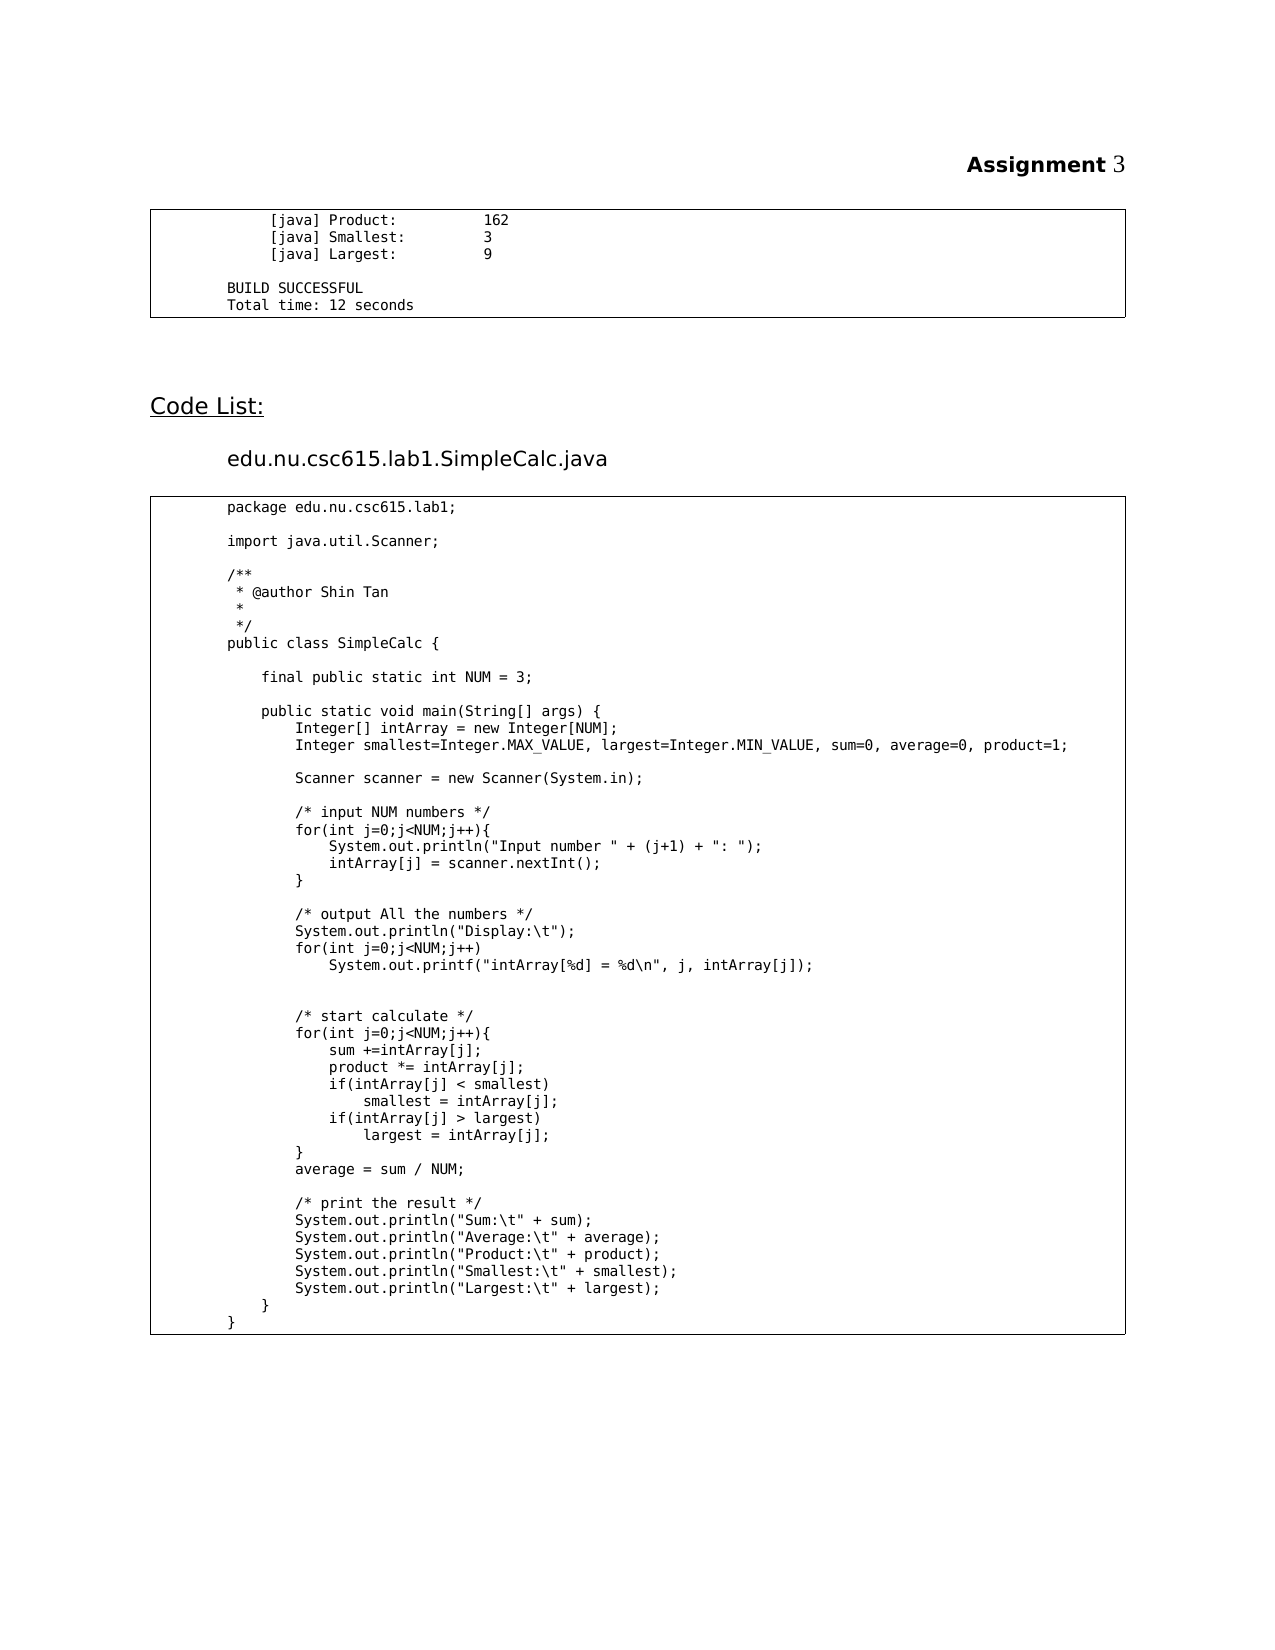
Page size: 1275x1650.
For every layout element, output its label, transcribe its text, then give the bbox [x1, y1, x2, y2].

text System.out.println("Average:\t" + average); [151, 1226, 1125, 1243]
text public static void main(String[] args) { [151, 699, 1125, 716]
text /* print the result */ [151, 1192, 1125, 1209]
text for(int j=0;j<NUM;j++){ [151, 818, 1125, 835]
text import java.util.Scanner; [151, 530, 1125, 550]
text for(int j=0;j<NUM;j++) [151, 937, 1125, 954]
text if(intArray[j] < smallest) [151, 1073, 1125, 1090]
text System.out.println("Input number " + (j+1) + ": "); [151, 835, 1125, 852]
text for(int j=0;j<NUM;j++){ [151, 1022, 1125, 1039]
text intArray[j] = scanner.nextInt(); [151, 852, 1125, 869]
text } [151, 1294, 1125, 1311]
text } [151, 869, 1125, 889]
text * [151, 598, 1125, 614]
text final public static int NUM = 3; [151, 666, 1125, 686]
text /* output All the numbers */ [151, 903, 1125, 920]
text System.out.printf("intArray[%d] = %d\n", j, intArray[j]); [151, 954, 1125, 974]
text package edu.nu.csc615.lab1; [151, 497, 1125, 516]
text Integer smallest=Integer.MAX_VALUE, largest=Integer.MIN_VALUE, sum=0, average=0, product=1; [151, 733, 1125, 753]
text * @author Shin Tan [151, 581, 1125, 598]
text Total time: 12 seconds [151, 294, 1125, 317]
text sum +=intArray[j]; [151, 1039, 1125, 1056]
text /** [151, 564, 1125, 581]
text System.out.println("Largest:\t" + largest); [151, 1277, 1125, 1294]
subtitle Code List: [150, 393, 1125, 420]
text } [151, 1311, 1125, 1334]
text public class SimpleCalc { [151, 632, 1125, 652]
text System.out.println("Display:\t"); [151, 920, 1125, 937]
text edu.nu.csc615.lab1.SimpleCalc.java [150, 447, 1125, 471]
text product *= intArray[j]; [151, 1056, 1125, 1073]
text } [151, 1141, 1125, 1158]
text average = sum / NUM; [151, 1158, 1125, 1178]
text /* start calculate */ [151, 1005, 1125, 1022]
text [java] Largest: 9 [151, 243, 1125, 263]
text System.out.println("Smallest:\t" + smallest); [151, 1260, 1125, 1277]
text System.out.println("Product:\t" + product); [151, 1243, 1125, 1260]
text if(intArray[j] > largest) [151, 1107, 1125, 1124]
text largest = intArray[j]; [151, 1124, 1125, 1141]
text smallest = intArray[j]; [151, 1090, 1125, 1107]
text /* input NUM numbers */ [151, 801, 1125, 818]
text */ [151, 614, 1125, 632]
text Integer[] intArray = new Integer[NUM]; [151, 716, 1125, 733]
text Scanner scanner = new Scanner(System.in); [151, 767, 1125, 787]
text BUILD SUCCESSFUL [151, 277, 1125, 294]
text System.out.println("Sum:\t" + sum); [151, 1209, 1125, 1226]
text [java] Product: 162 [151, 210, 1125, 226]
text [java] Smallest: 3 [151, 226, 1125, 243]
